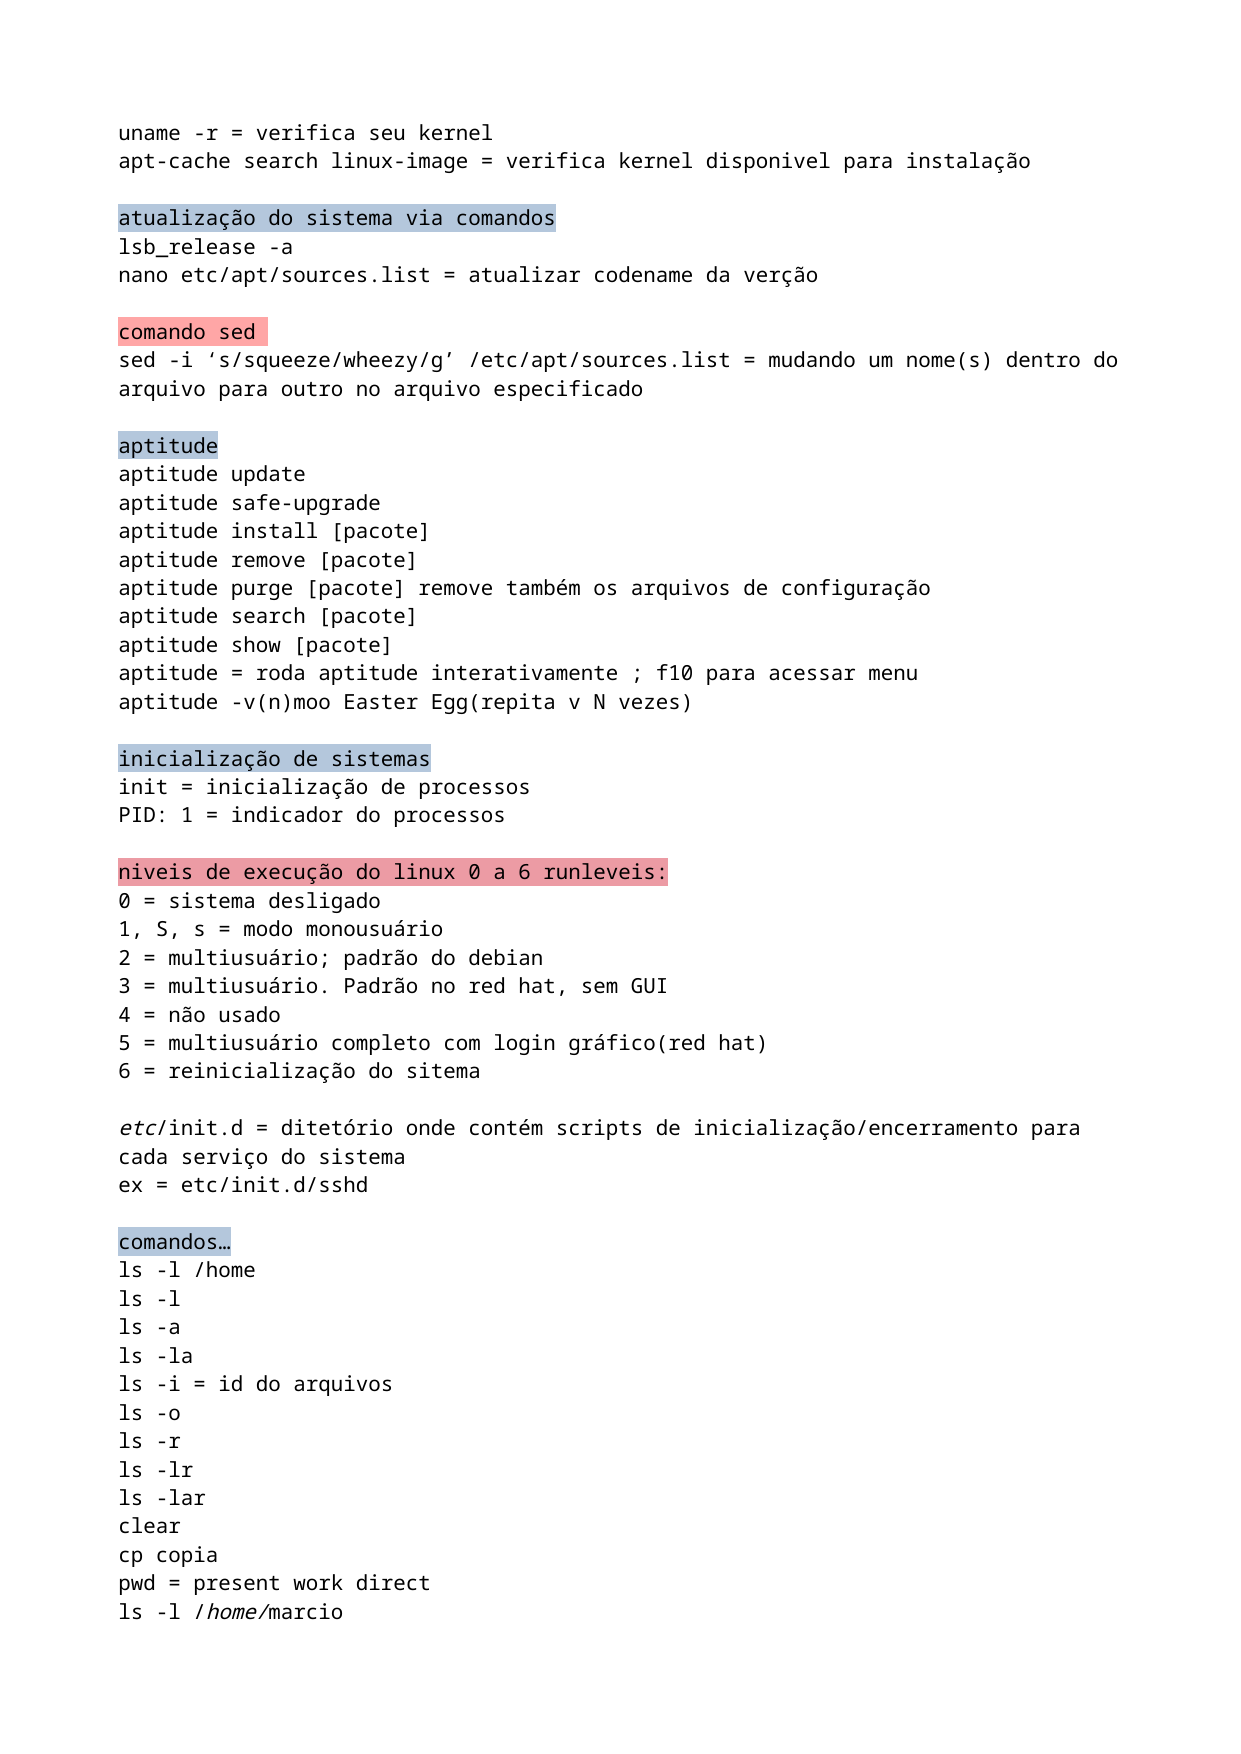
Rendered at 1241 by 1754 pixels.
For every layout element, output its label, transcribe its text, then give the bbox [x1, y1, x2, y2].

text ex = etc/init.d/sshd [118, 1170, 1122, 1199]
text aptitude show [pacote] [118, 630, 1122, 658]
text ls -i = id do arquivos [118, 1369, 1122, 1398]
text aptitude [118, 431, 1122, 459]
text niveis de execução do linux 0 a 6 runleveis: [118, 857, 1122, 886]
text ls -a [118, 1312, 1122, 1341]
text 0 = sistema desligado [118, 886, 1122, 914]
text ls -l /home/marcio [118, 1597, 1122, 1625]
text aptitude search [pacote] [118, 602, 1122, 630]
text apt-cache search linux-image = verifica kernel disponivel para instalação [118, 147, 1122, 175]
text cp copia [118, 1540, 1122, 1568]
text 5 = multiusuário completo com login gráfico(red hat) [118, 1028, 1122, 1057]
text aptitude safe-upgrade [118, 488, 1122, 516]
text aptitude -v(n)moo Easter Egg(repita v N vezes) [118, 687, 1122, 715]
text uname -r = verifica seu kernel [118, 118, 1122, 147]
text init = inicialização de processos [118, 772, 1122, 801]
text sed -i ‘s/squeeze/wheezy/g’ /etc/apt/sources.list = mudando um nome(s) dentro do arquivo para outro no arquivo especificado [118, 346, 1122, 402]
text PID: 1 = indicador do processos [118, 801, 1122, 829]
text ls -l [118, 1284, 1122, 1312]
text aptitude purge [pacote] remove também os arquivos de configuração [118, 573, 1122, 602]
text aptitude install [pacote] [118, 516, 1122, 545]
text inicialização de sistemas [118, 744, 1122, 772]
text lsb_release -a [118, 232, 1122, 260]
text ls -lr [118, 1455, 1122, 1483]
text nano etc/apt/sources.list = atualizar codename da verção [118, 260, 1122, 289]
text ls -l /home [118, 1256, 1122, 1284]
text comandos… [118, 1227, 1122, 1256]
text clear [118, 1512, 1122, 1540]
text aptitude remove [pacote] [118, 545, 1122, 573]
text ls -r [118, 1426, 1122, 1455]
text ls -lar [118, 1483, 1122, 1512]
text 4 = não usado [118, 1000, 1122, 1028]
text comando sed [118, 317, 1122, 346]
text atualização do sistema via comandos [118, 203, 1122, 232]
text 2 = multiusuário; padrão do debian [118, 943, 1122, 971]
text pwd = present work direct [118, 1568, 1122, 1597]
text ls -o [118, 1398, 1122, 1426]
text etc/init.d = ditetório onde contém scripts de inicialização/encerramento para cada serviço do sistema [118, 1113, 1122, 1170]
text aptitude update [118, 459, 1122, 488]
text aptitude = roda aptitude interativamente ; f10 para acessar menu [118, 658, 1122, 687]
text 1, S, s = modo monousuário [118, 914, 1122, 943]
text 3 = multiusuário. Padrão no red hat, sem GUI [118, 971, 1122, 1000]
text ls -la [118, 1341, 1122, 1369]
text 6 = reinicialização do sitema [118, 1057, 1122, 1085]
